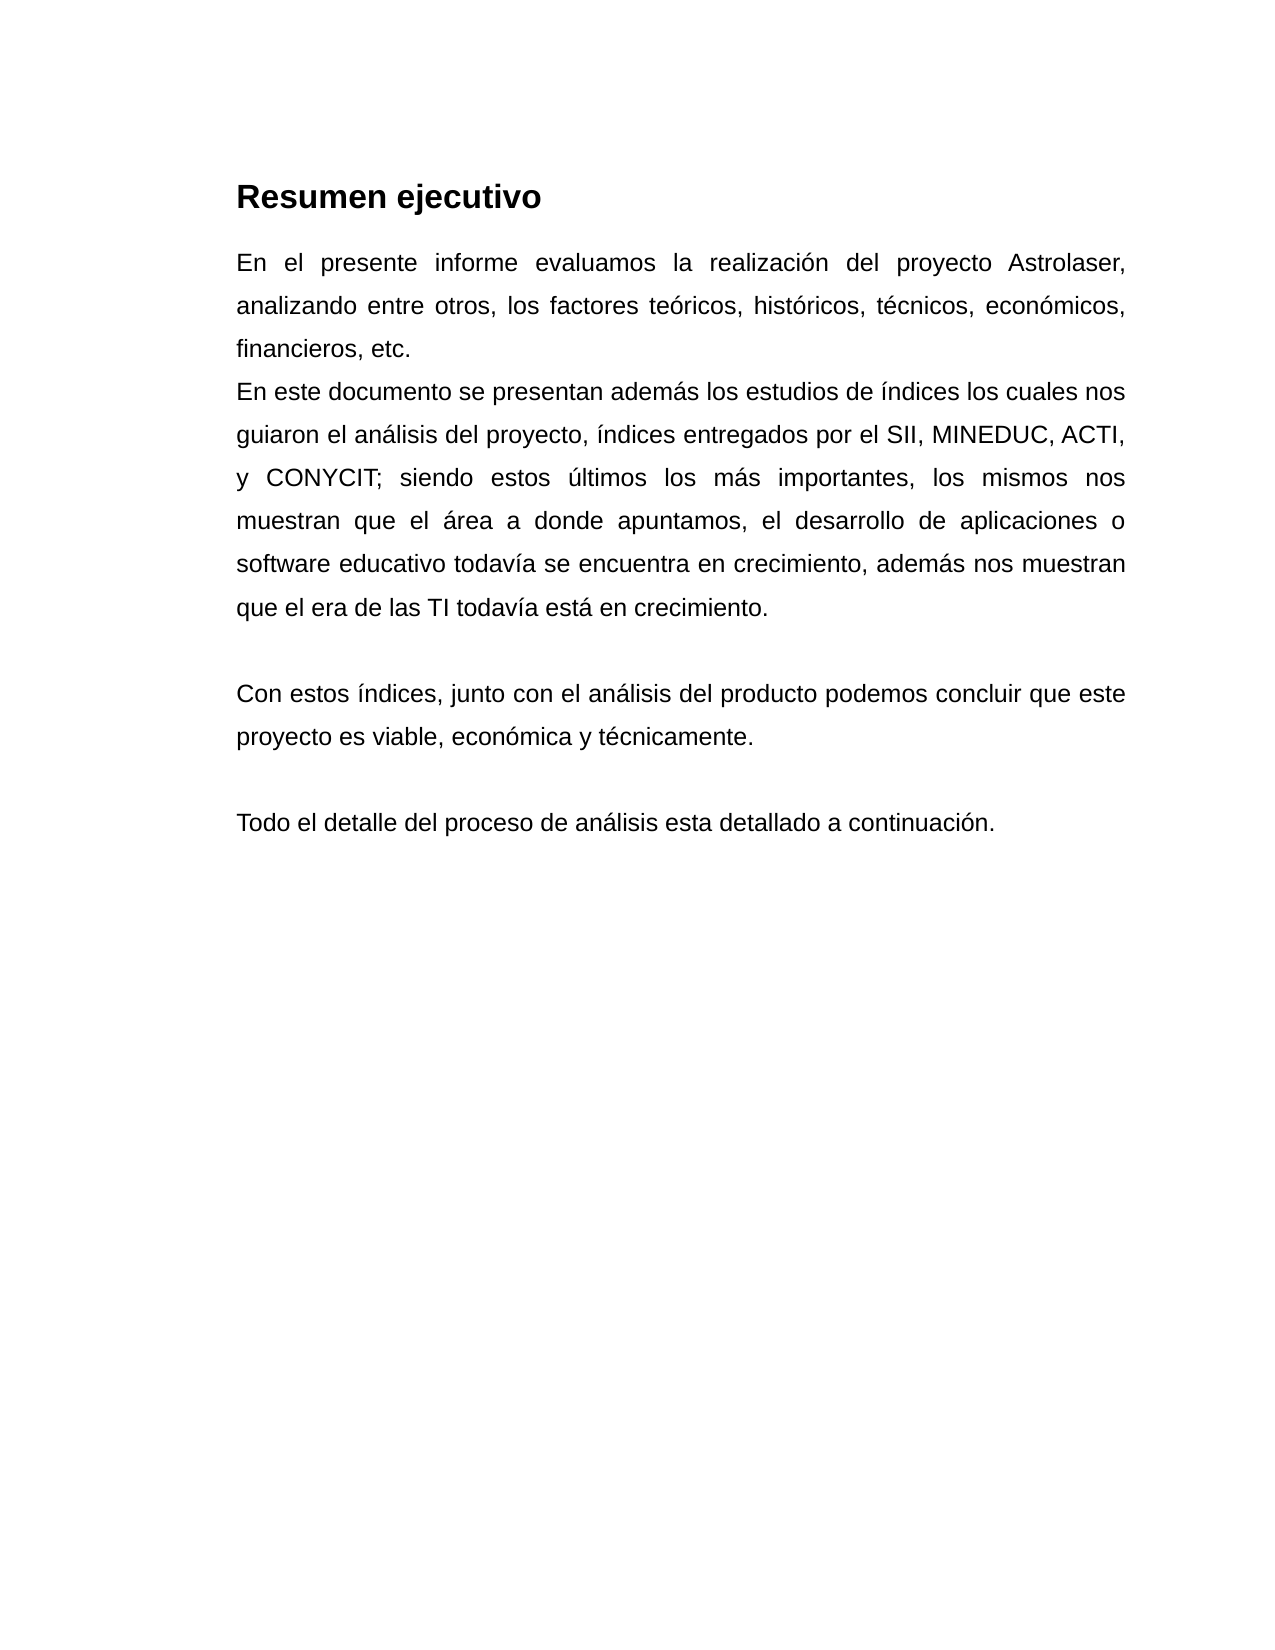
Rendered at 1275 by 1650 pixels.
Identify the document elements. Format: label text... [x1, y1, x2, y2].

text En este documento se presentan además los estudios de índices los cuales nos guiaron el análisis del proyecto, índices entregados por el SII, MINEDUC, ACTI, y CONYCIT; siendo estos últimos los más importantes, los mismos nos muestran que el área a donde apuntamos, el desarrollo de aplicaciones o software educativo todavía se encuentra en crecimiento, además nos muestran que el era de las TI todavía está en crecimiento. [236, 377, 1127, 621]
text En el presente informe evaluamos la realización del proyecto Astrolaser, analizando entre otros, los factores teóricos, históricos, técnicos, económicos, financieros, etc. [236, 248, 1127, 363]
subtitle Resumen ejecutivo [236, 177, 1127, 216]
text Con estos índices, junto con el análisis del producto podemos concluir que este proyecto es viable, económica y técnicamente. [236, 679, 1127, 751]
text Todo el detalle del proceso de análisis esta detallado a continuación. [236, 808, 1127, 837]
